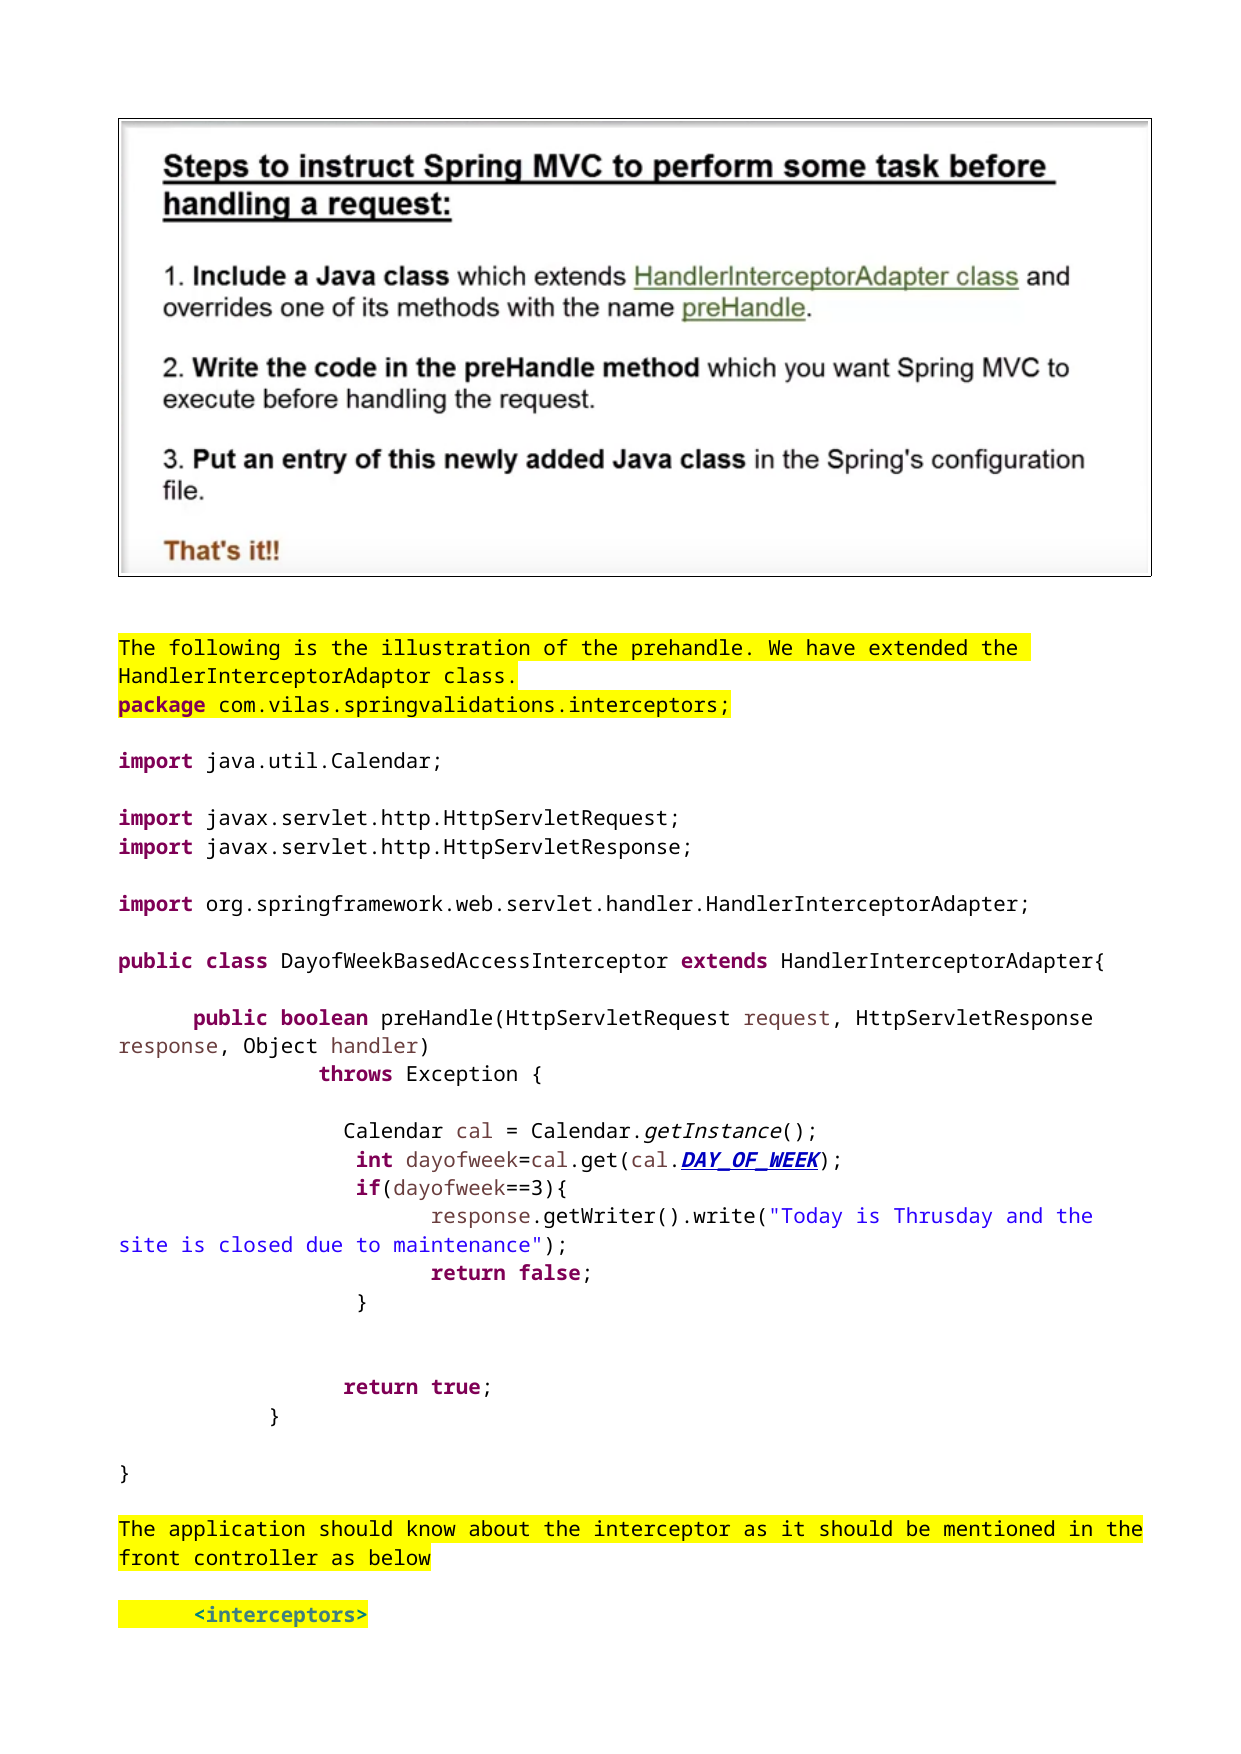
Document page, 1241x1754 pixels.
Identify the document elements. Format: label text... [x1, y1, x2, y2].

text <interceptors> [118, 1600, 1151, 1628]
text import javax.servlet.http.HttpServletRequest; [118, 803, 1151, 832]
text import java.util.Calendar; [118, 747, 1151, 775]
text if(dayofweek==3){ [118, 1173, 1151, 1202]
text public class DayofWeekBasedAccessInterceptor extends HandlerInterceptorAdapter{ [118, 946, 1151, 974]
text throws Exception { [118, 1059, 1151, 1088]
text The application should know about the interceptor as it should be mentioned in the front controller as below [118, 1514, 1151, 1571]
text import javax.servlet.http.HttpServletResponse; [118, 832, 1151, 860]
picture [121, 121, 1148, 573]
text package com.vilas.springvalidations.interceptors; [118, 690, 1151, 718]
text int dayofweek=cal.get(cal.DAY_OF_WEEK); [118, 1145, 1151, 1173]
text } [118, 1287, 1151, 1315]
text public boolean preHandle(HttpServletRequest request, HttpServletResponse response, Object handler) [118, 1003, 1151, 1059]
text return true; [118, 1372, 1151, 1401]
text The following is the illustration of the prehandle. We have extended the HandlerInterceptorAdaptor class. [118, 633, 1151, 690]
text return false; [118, 1258, 1151, 1287]
text response.getWriter().write("Today is Thrusday and the site is closed due to maintenance"); [118, 1202, 1151, 1258]
text Calendar cal = Calendar.getInstance(); [118, 1116, 1151, 1145]
text } [118, 1401, 1151, 1429]
text } [118, 1458, 1151, 1486]
text import org.springframework.web.servlet.handler.HandlerInterceptorAdapter; [118, 889, 1151, 917]
